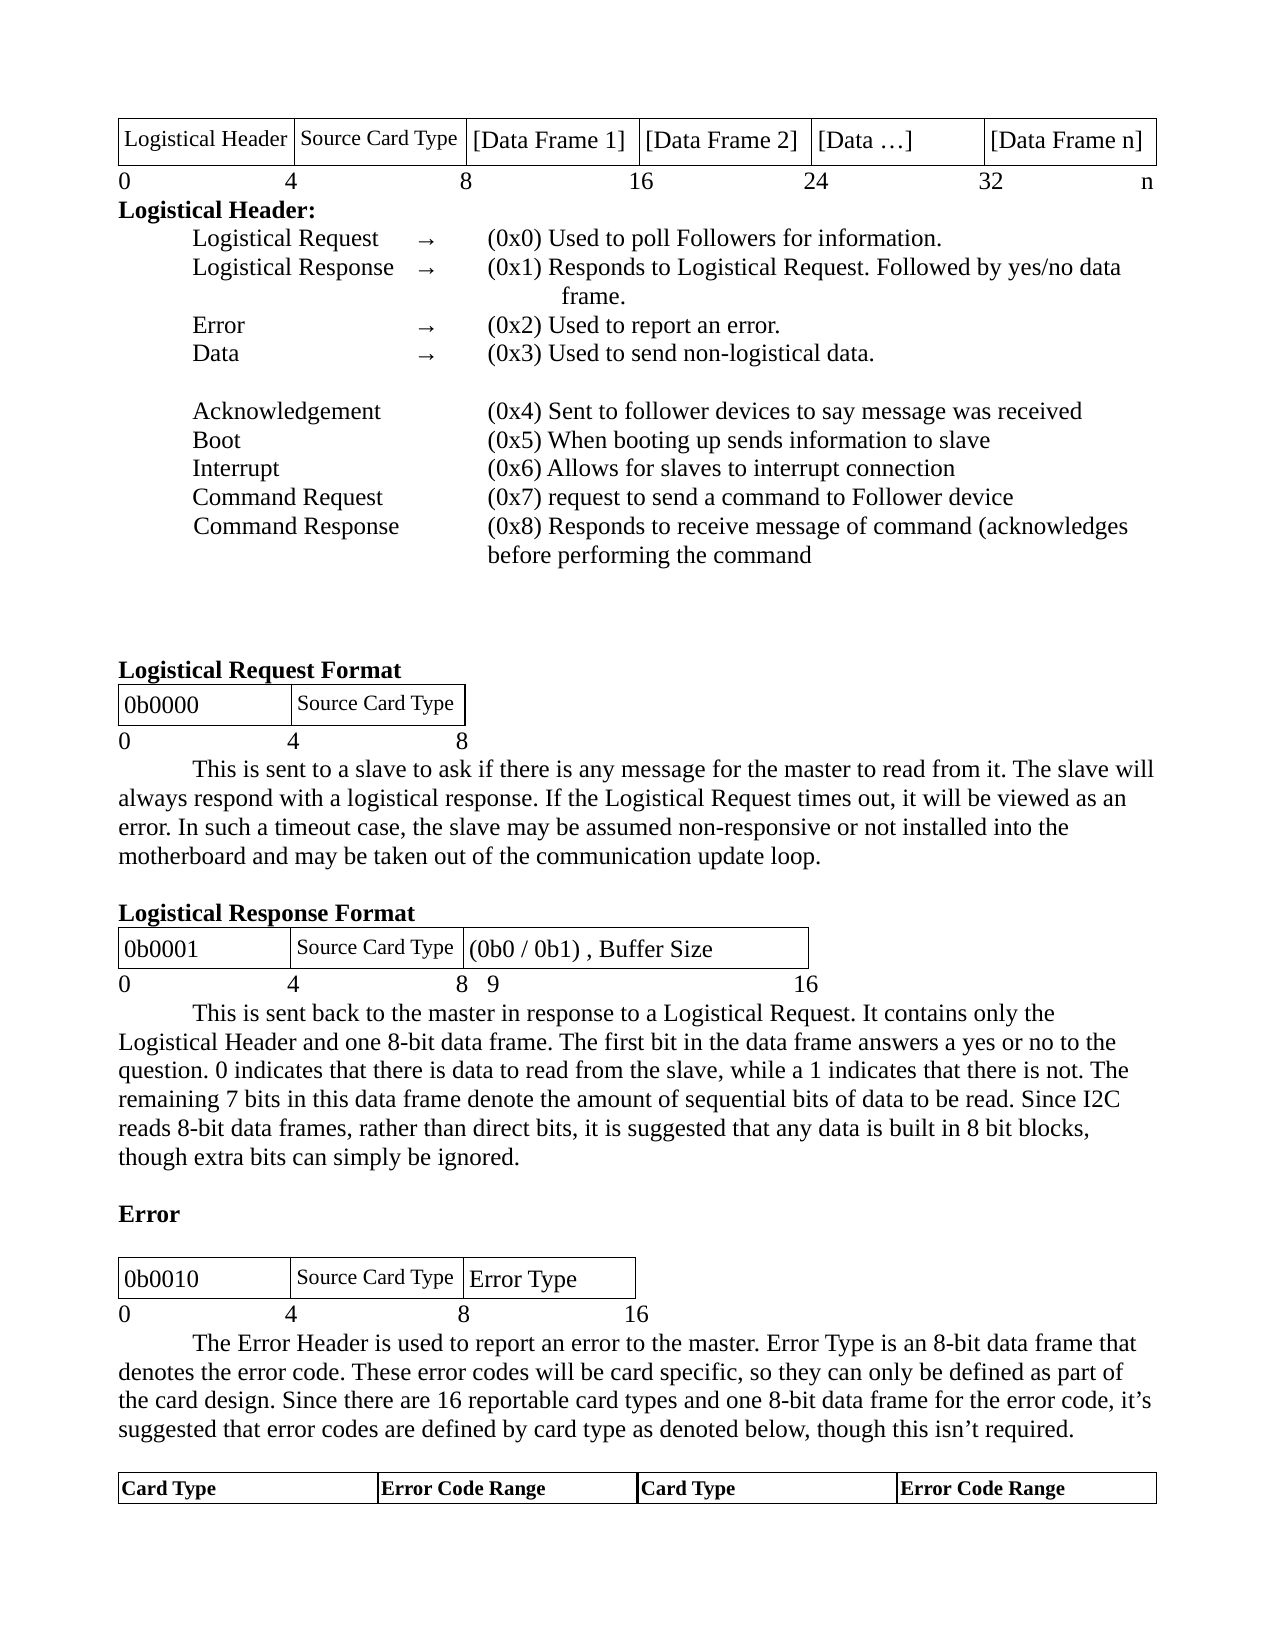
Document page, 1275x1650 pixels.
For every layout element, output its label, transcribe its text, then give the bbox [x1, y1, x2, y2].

table_header Card Type [639, 1473, 896, 1503]
text 0 4 8 [118, 726, 1157, 754]
text Logistical Request Format [118, 655, 1157, 683]
text Logistical Response → (0x1) Responds to Logistical Request. Followed by yes/no data frame. [118, 252, 1157, 310]
table_header Source Card Type [291, 1258, 463, 1298]
table_header 0b0001 [119, 928, 290, 968]
table_header Source Card Type [295, 119, 466, 165]
text Command Response (0x8) Responds to receive message of command (acknowledges before performing the command [118, 511, 1157, 568]
table_header (0b0 / 0b1) , Buffer Size [464, 928, 808, 968]
text 0 4 8 16 24 32 n [118, 166, 1157, 195]
text Data → (0x3) Used to send non-logistical data. [118, 338, 1157, 367]
text Interrupt (0x6) Allows for slaves to interrupt connection [118, 453, 1157, 482]
text Error → (0x2) Used to report an error. [118, 310, 1157, 338]
text 0 4 8 16 [118, 1299, 1157, 1328]
table_header 0b0000 [119, 685, 291, 725]
table_header Error Code Range [898, 1473, 1156, 1503]
table_header [Data Frame n] [985, 119, 1156, 165]
text Command Request (0x7) request to send a command to Follower device [118, 482, 1157, 511]
text Logistical Header: [118, 195, 1157, 223]
table_header Source Card Type [291, 928, 463, 968]
table_header [Data Frame 2] [640, 119, 811, 165]
table_header [Data Frame 1] [467, 119, 639, 165]
table_header Error Type [464, 1258, 635, 1298]
text Acknowledgement (0x4) Sent to follower devices to say message was received [118, 396, 1157, 425]
text This is sent to a slave to ask if there is any message for the master to read from it. The slave will always respond with a logistical response. If the Logistical Request times out, it will be viewed as an error. In such a timeout case, the slave may be assumed non-responsive or not installed into the motherboard and may be taken out of the communication update loop. [118, 754, 1157, 869]
text 0 4 8 9 16 [118, 969, 1157, 998]
table_header Logistical Header [119, 119, 294, 165]
table_header Card Type [119, 1473, 377, 1503]
text Boot (0x5) When booting up sends information to slave [118, 425, 1157, 453]
text Logistical Response Format [118, 898, 1157, 927]
table_header Error Code Range [379, 1473, 636, 1503]
text Error [118, 1199, 1157, 1228]
table_header [Data …] [812, 119, 984, 165]
text The Error Header is used to report an error to the master. Error Type is an 8-bit data frame that denotes the error code. These error codes will be card specific, so they can only be defined as part of the card design. Since there are 16 reportable card types and one 8-bit data frame for the error code, it’s suggested that error codes are defined by card type as denoted below, though this isn’t required. [118, 1328, 1157, 1443]
table_header Source Card Type [292, 685, 464, 725]
table_header 0b0010 [119, 1258, 290, 1298]
text Logistical Request → (0x0) Used to poll Followers for information. [118, 223, 1157, 252]
text This is sent back to the master in response to a Logistical Request. It contains only the Logistical Header and one 8-bit data frame. The first bit in the data frame answers a yes or no to the question. 0 indicates that there is data to read from the slave, while a 1 indicates that there is not. The remaining 7 bits in this data frame denote the amount of sequential bits of data to be read. Since I2C reads 8-bit data frames, rather than direct bits, it is suggested that any data is built in 8 bit blocks, though extra bits can simply be ignored. [118, 998, 1157, 1171]
